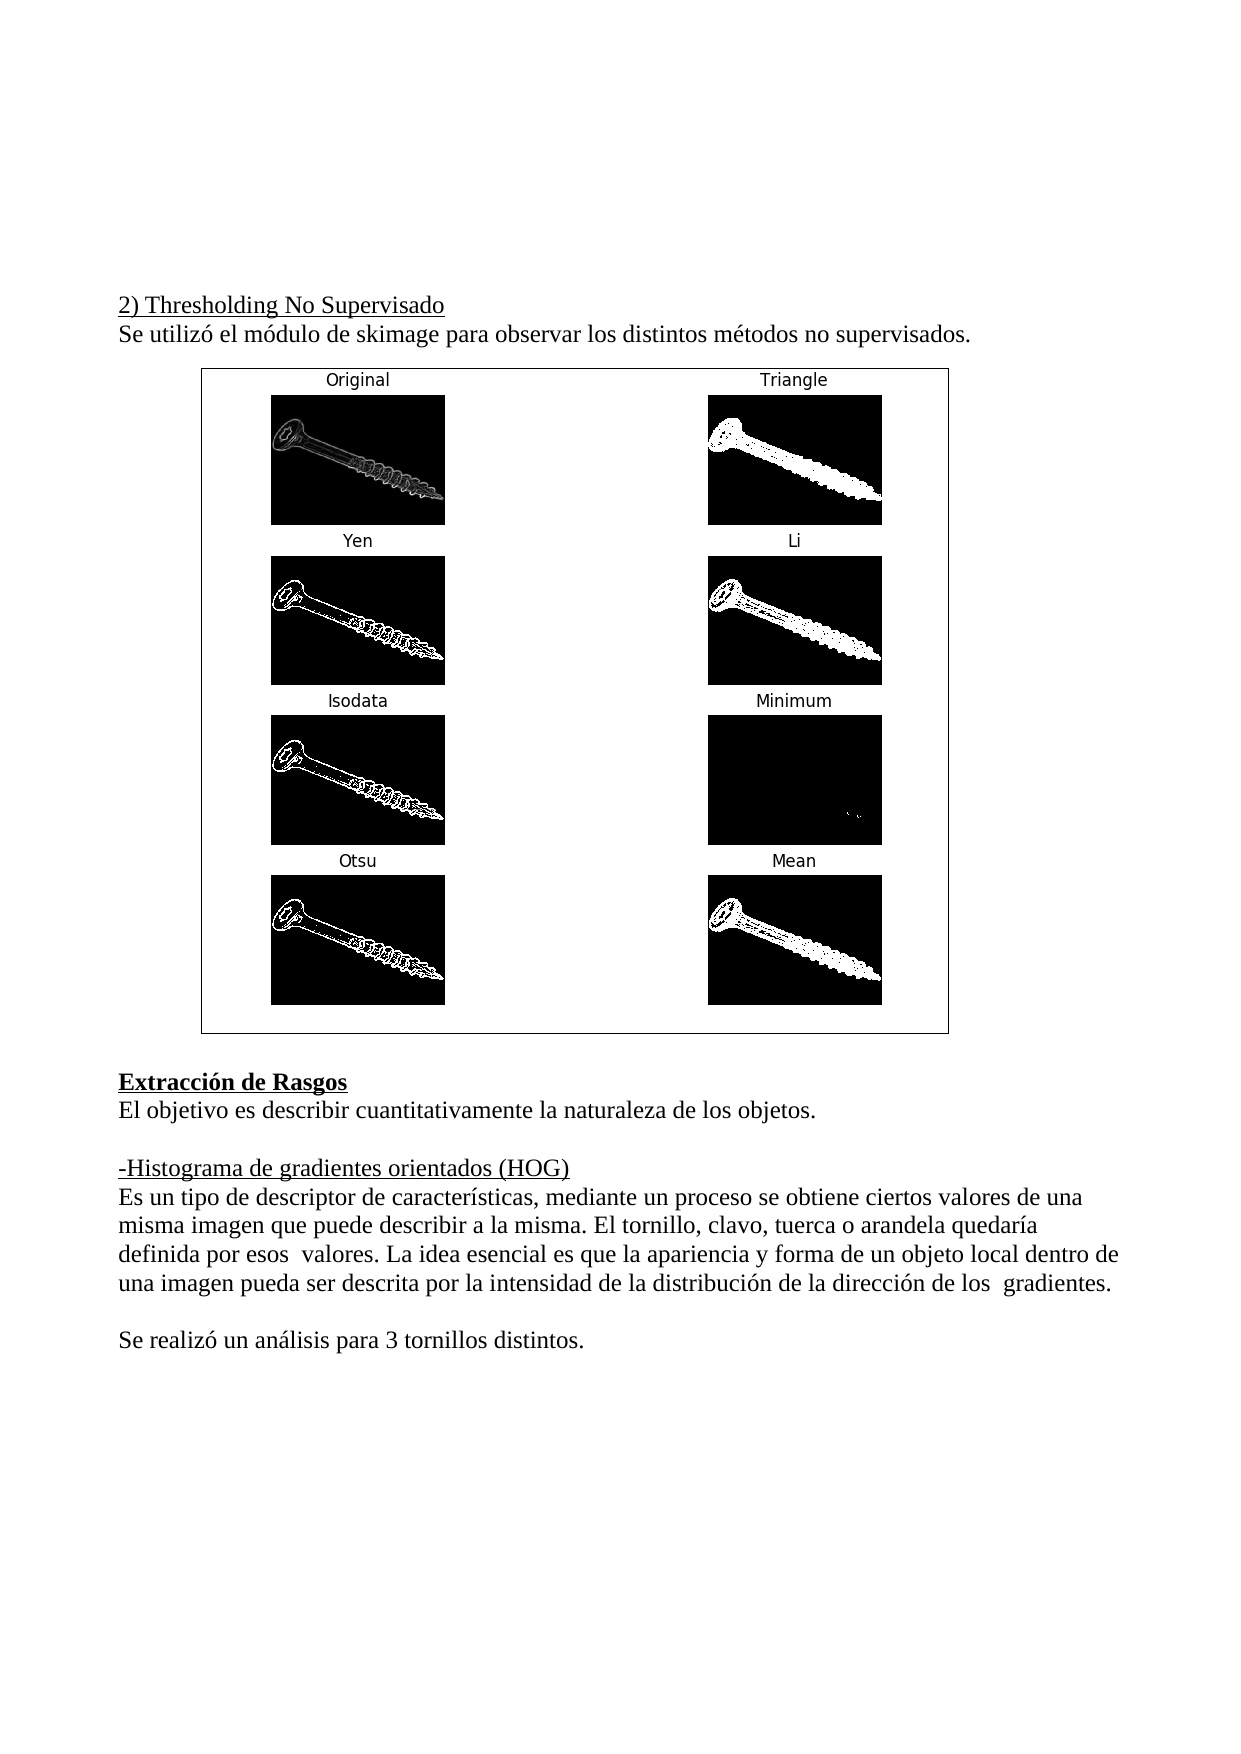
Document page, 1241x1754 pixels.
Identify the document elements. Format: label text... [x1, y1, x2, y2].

text El objetivo es describir cuantitativamente la naturaleza de los objetos. [118, 1096, 1122, 1124]
text Se realizó un análisis para 3 tornillos distintos. [118, 1326, 1122, 1354]
text Es un tipo de descriptor de características, mediante un proceso se obtiene ciertos valores de una misma imagen que puede describir a la misma. El tornillo, clavo, tuerca o arandela quedaría definida por esos valores. La idea esencial es que la apariencia y forma de un objeto local dentro de una imagen pueda ser descrita por la intensidad de la distribución de la dirección de los gradientes. [118, 1182, 1122, 1297]
text 2) Thresholding No Supervisado [118, 291, 1122, 319]
picture [204, 370, 946, 1030]
text Se utilizó el módulo de skimage para observar los distintos métodos no supervisados. [118, 319, 1122, 348]
text Extracción de Rasgos [118, 1067, 1122, 1096]
text -Histograma de gradientes orientados (HOG) [118, 1153, 1122, 1182]
